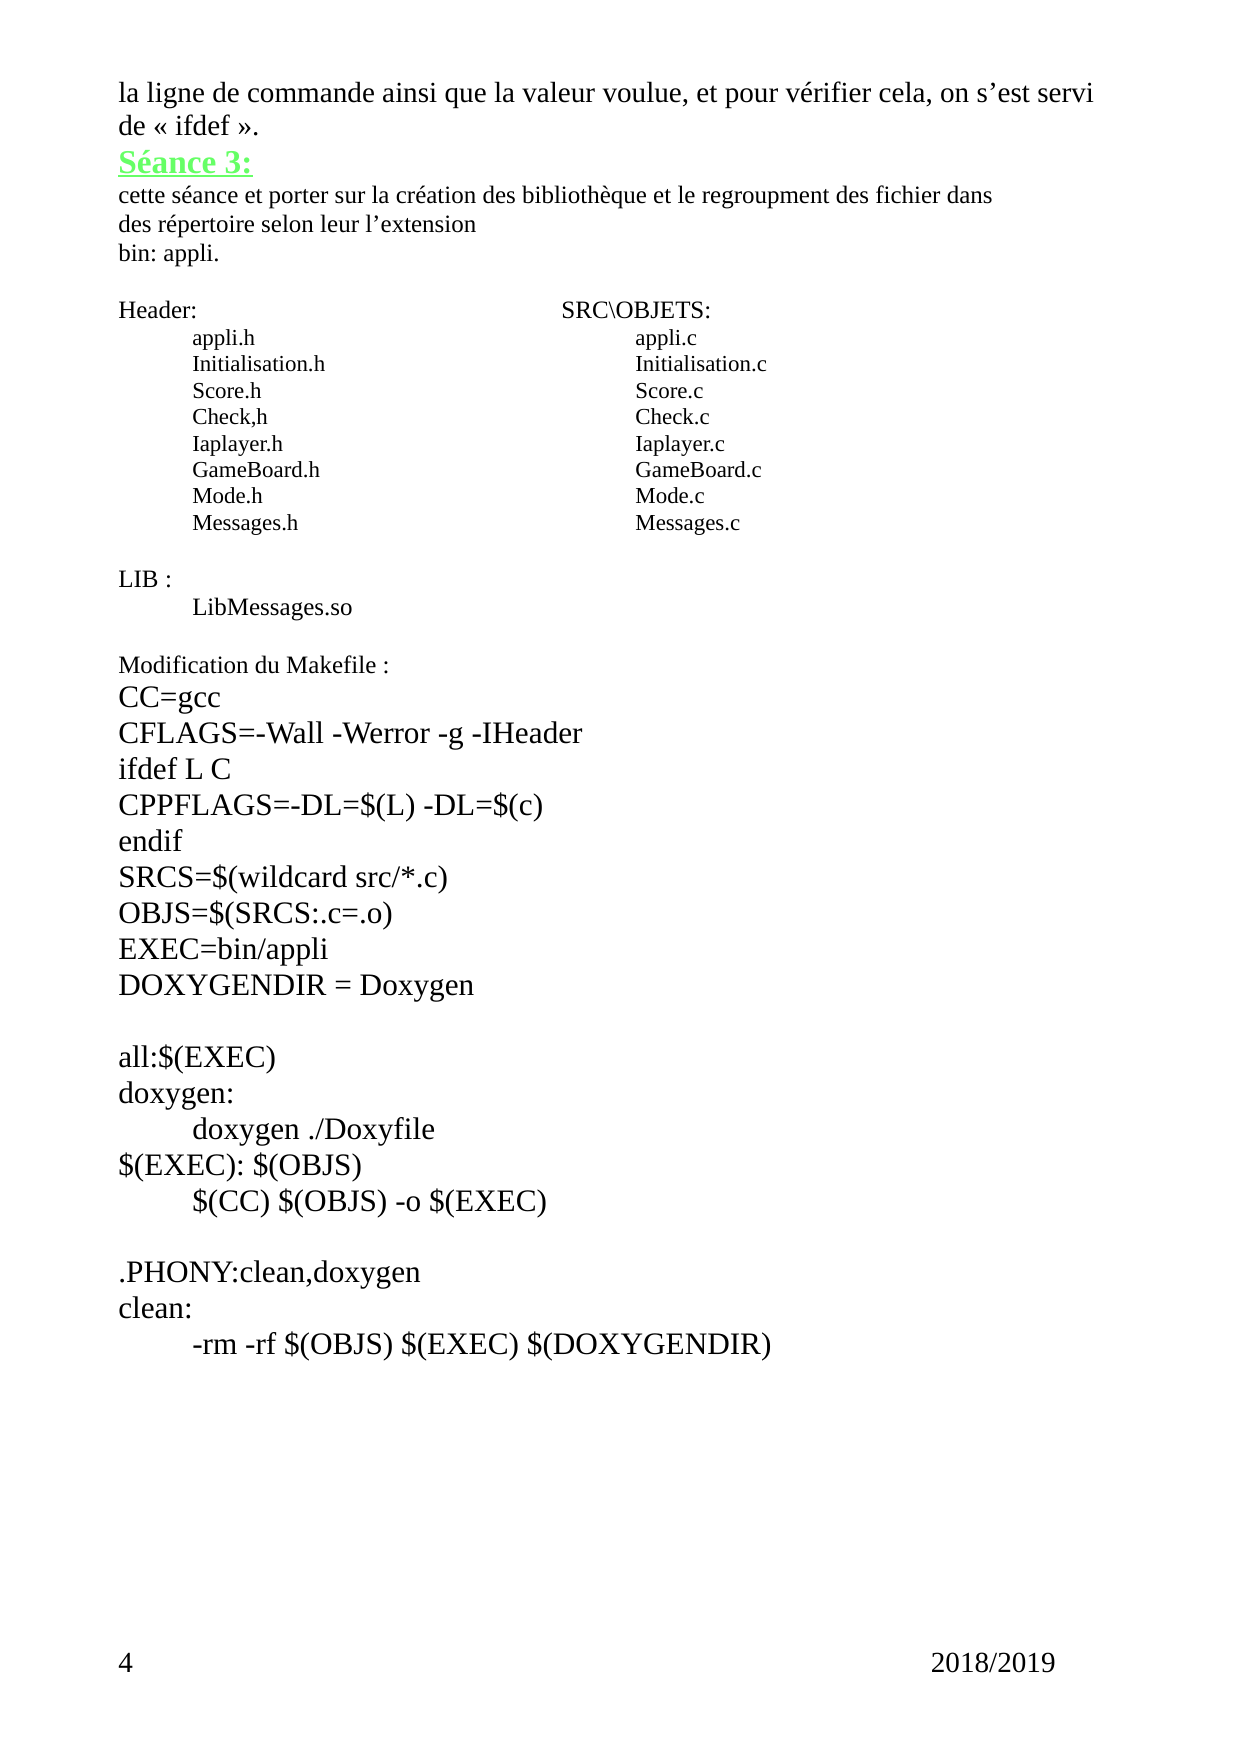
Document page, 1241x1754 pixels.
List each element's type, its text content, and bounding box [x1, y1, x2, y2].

text OBJS=$(SRCS:.c=.o) [118, 894, 1122, 930]
text SRCS=$(wildcard src/*.c) [118, 858, 1122, 894]
text GameBoard.h GameBoard.c [118, 456, 1122, 482]
text cette séance et porter sur la création des bibliothèque et le regroupment des fichier dans [118, 180, 1122, 209]
text Séance 3: [118, 142, 1122, 180]
text EXEC=bin/appli [118, 930, 1122, 966]
text -rm -rf $(OBJS) $(EXEC) $(DOXYGENDIR) [118, 1326, 1122, 1362]
text $(CC) $(OBJS) -o $(EXEC) [118, 1182, 1122, 1218]
text doxygen: [118, 1074, 1122, 1110]
text bin: appli. [118, 238, 1122, 267]
text Messages.h Messages.c [118, 509, 1122, 535]
text CC=gcc [118, 679, 1122, 715]
text LIB : [118, 564, 1122, 592]
text appli.h appli.c [118, 324, 1122, 351]
text CFLAGS=-Wall -Werror -g -IHeader [118, 715, 1122, 751]
text doxygen ./Doxyfile [118, 1110, 1122, 1146]
text $(EXEC): $(OBJS) [118, 1146, 1122, 1182]
text CPPFLAGS=-DL=$(L) -DL=$(c) [118, 787, 1122, 822]
text Iaplayer.h Iaplayer.c [118, 429, 1122, 456]
text LibMessages.so [118, 592, 1122, 621]
text .PHONY:clean,doxygen [118, 1254, 1122, 1290]
text Score.h Score.c [118, 377, 1122, 403]
text all:$(EXEC) [118, 1038, 1122, 1074]
text ifdef L C [118, 751, 1122, 787]
text Check,h Check.c [118, 403, 1122, 429]
text DOXYGENDIR = Doxygen [118, 966, 1122, 1002]
text clean: [118, 1290, 1122, 1326]
text Mode.h Mode.c [118, 482, 1122, 509]
text endif [118, 822, 1122, 858]
text des répertoire selon leur l’extension [118, 209, 1122, 238]
text la ligne de commande ainsi que la valeur voulue, et pour vérifier cela, on s’est servi de « ifdef ». [118, 75, 1122, 142]
text Header: SRC\OBJETS: [118, 295, 1122, 324]
text Initialisation.h Initialisation.c [118, 351, 1122, 377]
text Modification du Makefile : [118, 650, 1122, 679]
